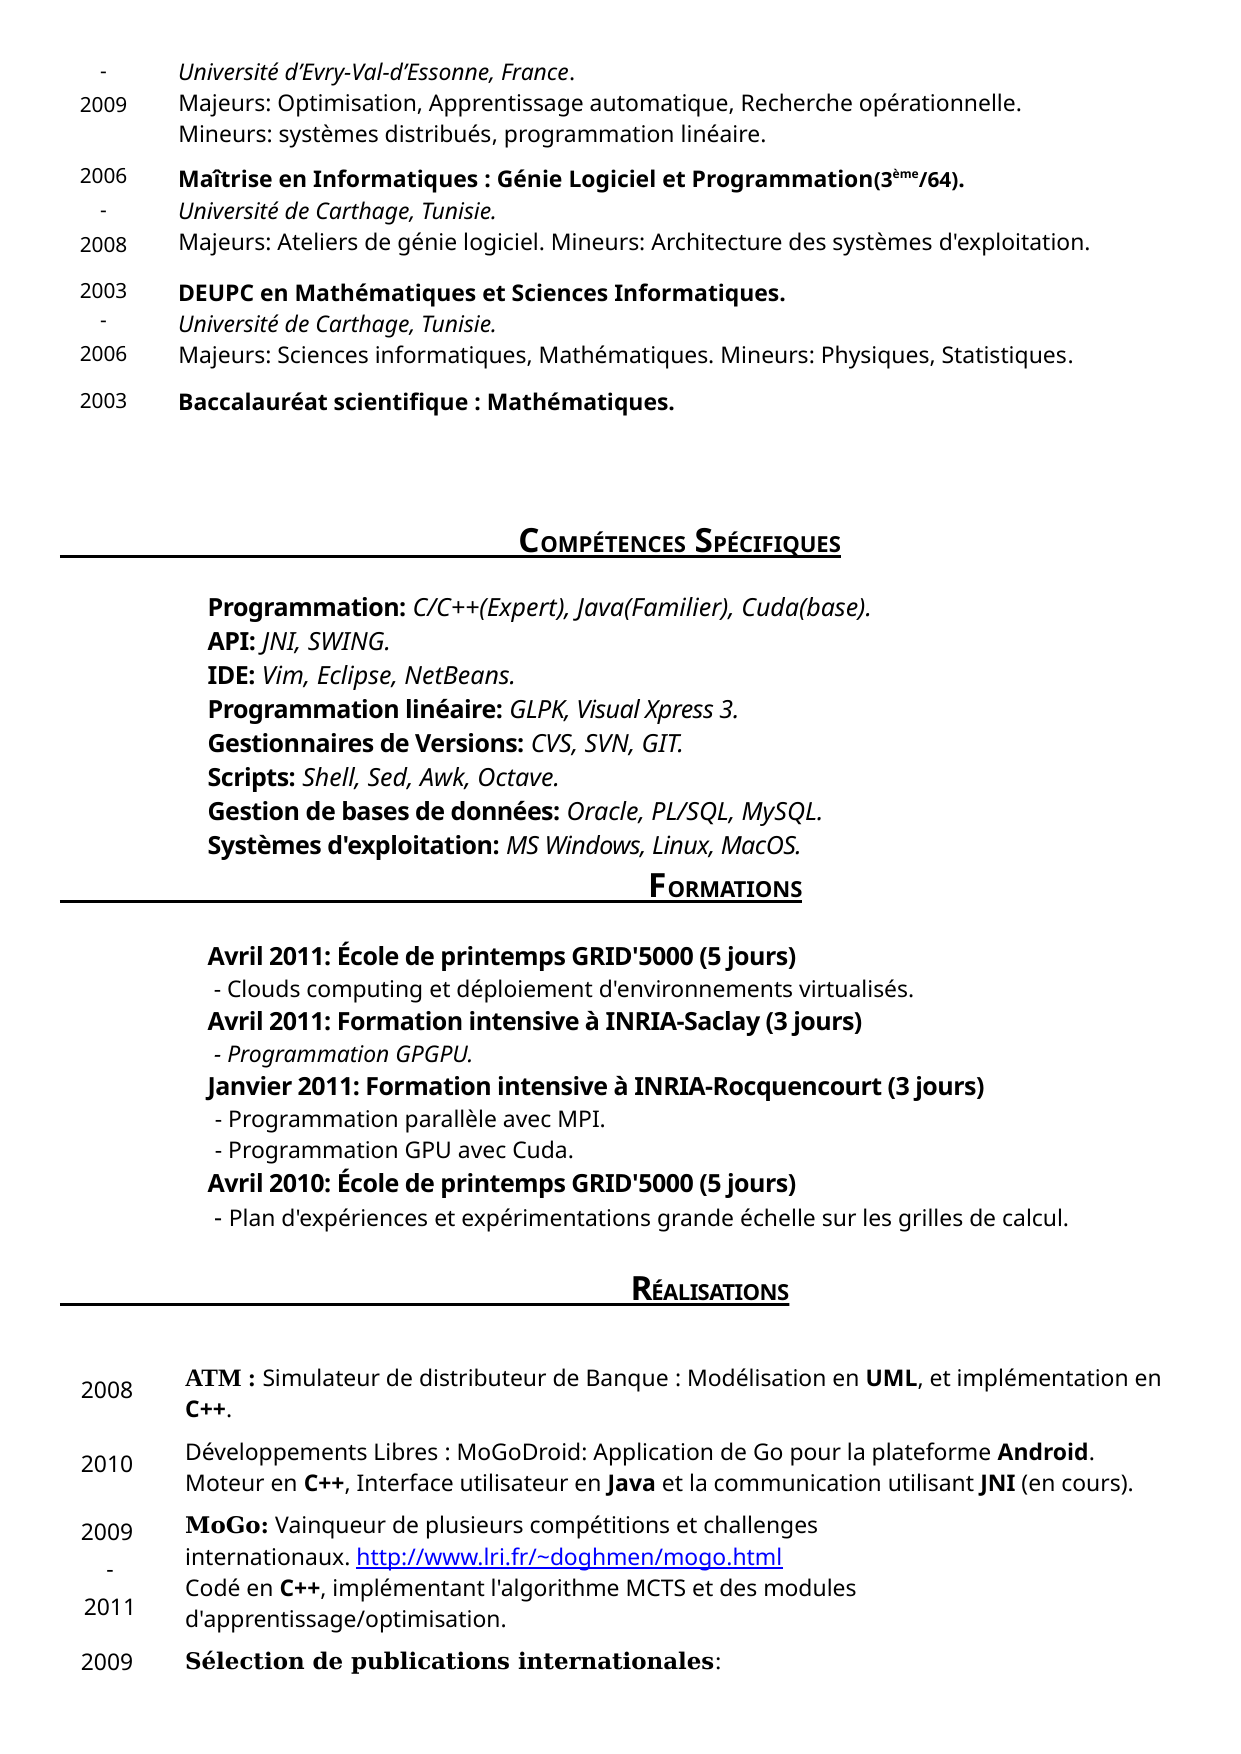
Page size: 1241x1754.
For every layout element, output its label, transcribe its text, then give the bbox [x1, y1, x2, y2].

text Compétences Spécifiques [60, 517, 1150, 562]
text Programmation linéaire: GLPK, Visual Xpress 3. [60, 691, 1175, 726]
table_cell MoGo: Vainqueur de plusieurs compétitions et challenges internationaux. http://www.lri.fr/~doghmen/mogo.html Codé en C++, implémentant l'algorithme MCTS et des modules d'apprentissage/optimisation. [179, 1504, 1175, 1640]
text Gestionnaires de Versions: CVS, SVN, GIT. [60, 726, 1175, 759]
text - Programmation parallèle avec MPI. [60, 1103, 1175, 1134]
text API: JNI, SWING. [60, 623, 1175, 657]
table_cell 2009 - 2011 [60, 1504, 179, 1640]
text Avril 2011: École de printemps GRID'5000 (5 jours) [60, 938, 1175, 972]
text Avril 2010: École de printemps GRID'5000 (5 jours) - Plan d'expériences et expérimentations grande échelle sur les grilles de calcul. [60, 1166, 1175, 1234]
table_cell 2006 - 2008 [60, 155, 172, 271]
table_cell Développements Libres : MoGoDroid: Application de Go pour la plateforme Android. Moteur en C++, Interface utilisateur en Java et la communication utilisant JNI (en cours). [179, 1430, 1175, 1504]
table_cell 2010 [60, 1430, 179, 1504]
text Formations [60, 862, 1150, 907]
table_header ATM : Simulateur de distributeur de Banque : Modélisation en UML, et implémentation en C++. [179, 1356, 1175, 1430]
text Systèmes d'exploitation: MS Windows, Linux, MacOS. [60, 828, 1175, 862]
table_cell Maîtrise en Informatiques : Génie Logiciel et Programmation(3ème/64). Université de Carthage, Tunisie. Majeurs: Ateliers de génie logiciel. Mineurs: Architecture des systèmes d'exploitation. [173, 155, 1175, 271]
table_cell DEUPC en Mathématiques et Sciences Informatiques. Université de Carthage, Tunisie. Majeurs: Sciences informatiques, Mathématiques. Mineurs: Physiques, Statistiques. [173, 271, 1175, 380]
text - Programmation GPGPU. [60, 1038, 1175, 1069]
text Réalisations [60, 1265, 1150, 1310]
table_header 2008 [60, 1356, 179, 1430]
table_cell 2003 [60, 380, 172, 426]
text Avril 2011: Formation intensive à INRIA-Saclay (3 jours) [60, 1004, 1175, 1038]
text - Clouds computing et déploiement d'environnements virtualisés. [60, 972, 1175, 1004]
text Scripts: Shell, Sed, Awk, Octave. Gestion de bases de données: Oracle, PL/SQL, MySQL. [60, 759, 1175, 828]
table_cell 2003 - 2006 [60, 271, 172, 380]
table_cell 2009 [60, 1640, 179, 1689]
text - Programmation GPU avec Cuda. [60, 1134, 1175, 1166]
text IDE: Vim, Eclipse, NetBeans. [60, 657, 1175, 691]
text Programmation: C/C++(Expert), Java(Familier), Cuda(base). [60, 589, 1175, 623]
table_header Université d’Evry-Val-d’Essonne, France. Majeurs: Optimisation, Apprentissage automatique, Recherche opérationnelle. Mineurs: systèmes distribués, programmation linéaire. [173, 50, 1175, 155]
table_header - 2009 [60, 50, 172, 155]
text Janvier 2011: Formation intensive à INRIA-Rocquencourt (3 jours) [60, 1069, 1175, 1103]
table_cell Baccalauréat scientifique : Mathématiques. [173, 380, 1175, 426]
table_cell Sélection de publications internationales: [179, 1640, 1175, 1689]
